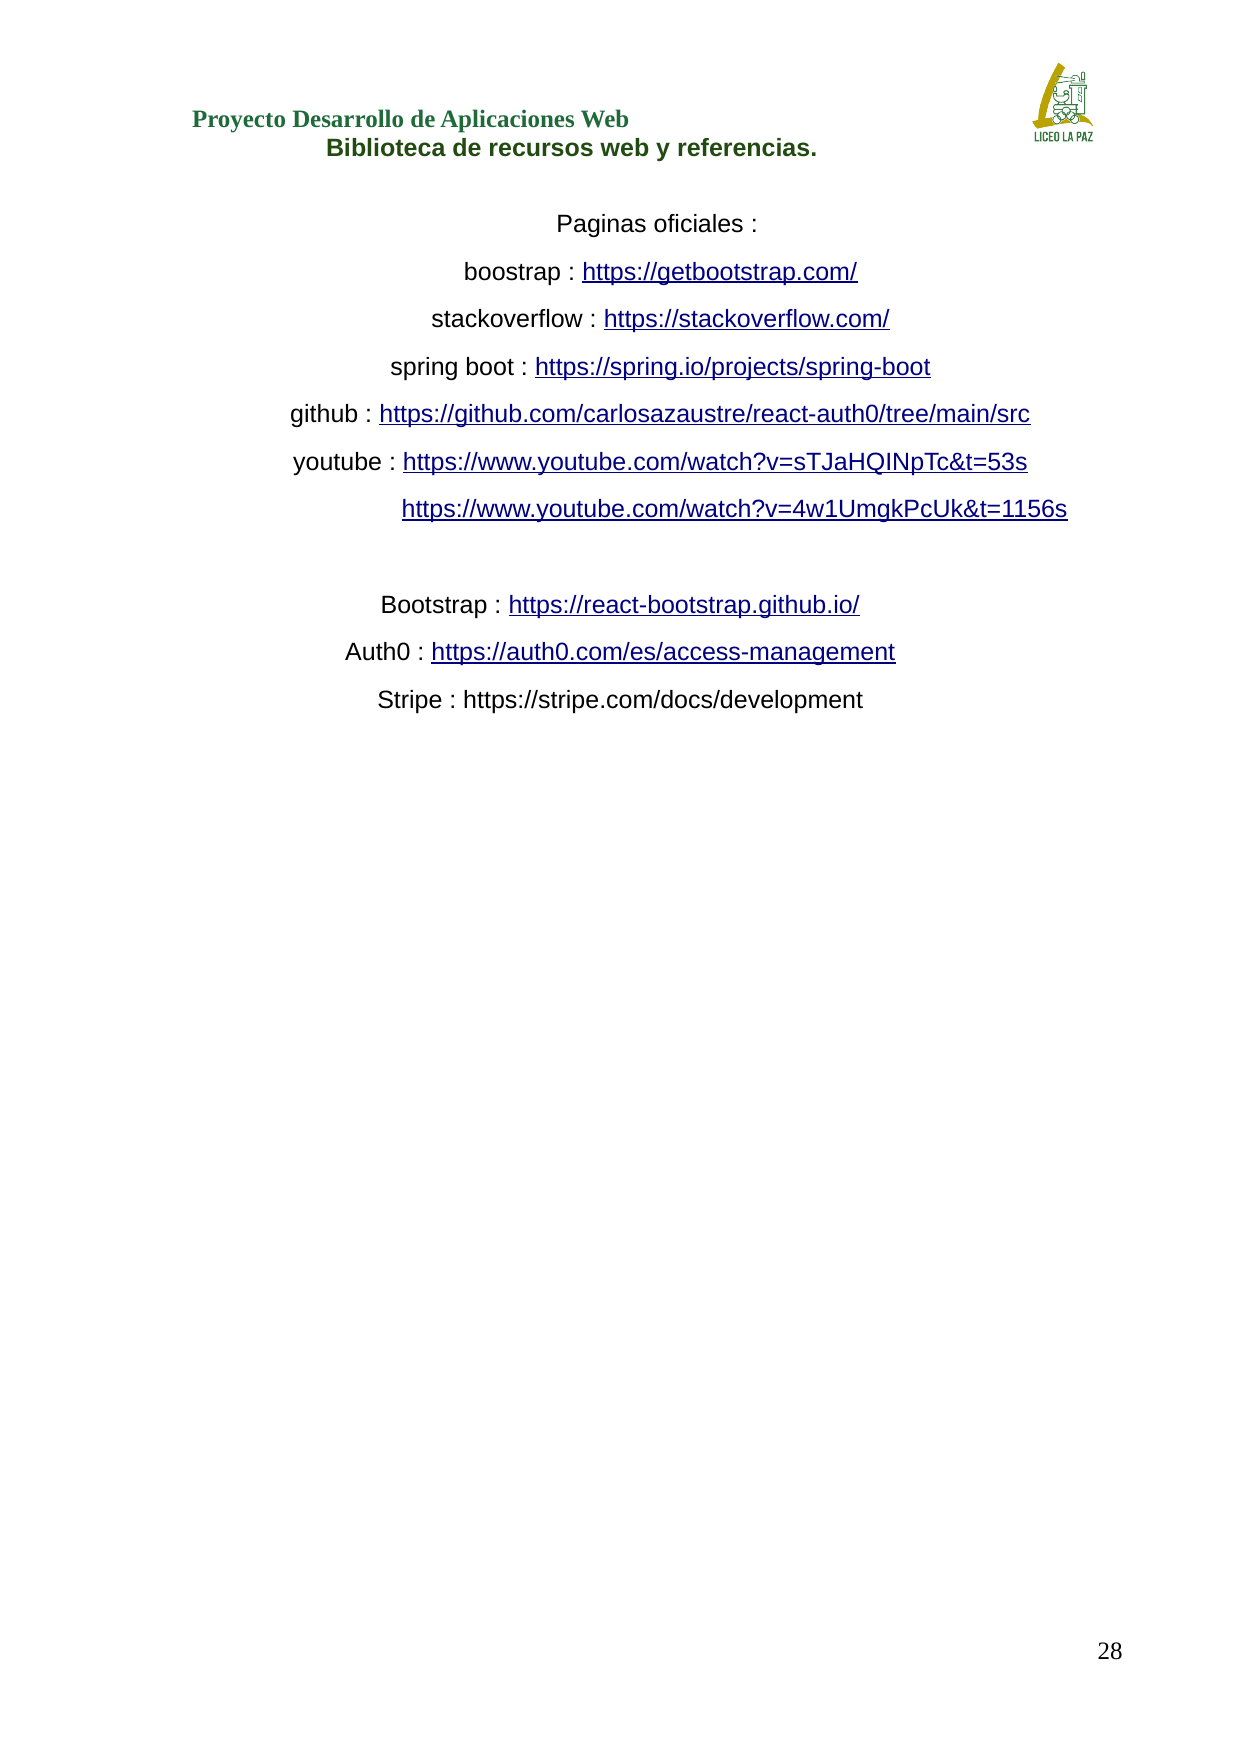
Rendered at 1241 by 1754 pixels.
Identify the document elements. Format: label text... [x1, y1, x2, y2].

list spring boot : https://spring.io/projects/spring-boot [118, 352, 1122, 380]
list Auth0 : https://auth0.com/es/access-management [118, 637, 1122, 666]
list github : https://github.com/carlosazaustre/react-auth0/tree/main/src [118, 399, 1122, 428]
list Paginas oficiales : [118, 209, 1122, 238]
list https://www.youtube.com/watch?v=4w1UmgkPcUk&t=1156s [118, 494, 1122, 523]
list stackoverflow : https://stackoverflow.com/ [118, 304, 1122, 333]
subtitle Biblioteca de recursos web y referencias. [118, 132, 1122, 161]
picture [1025, 55, 1100, 150]
list boostrap : https://getbootstrap.com/ [118, 256, 1122, 285]
list Stripe : https://stripe.com/docs/development [118, 685, 1122, 714]
text youtube : https://www.youtube.com/watch?v=sTJaHQINpTc&t=53s [118, 447, 1122, 476]
list Bootstrap : https://react-bootstrap.github.io/ [118, 590, 1122, 618]
